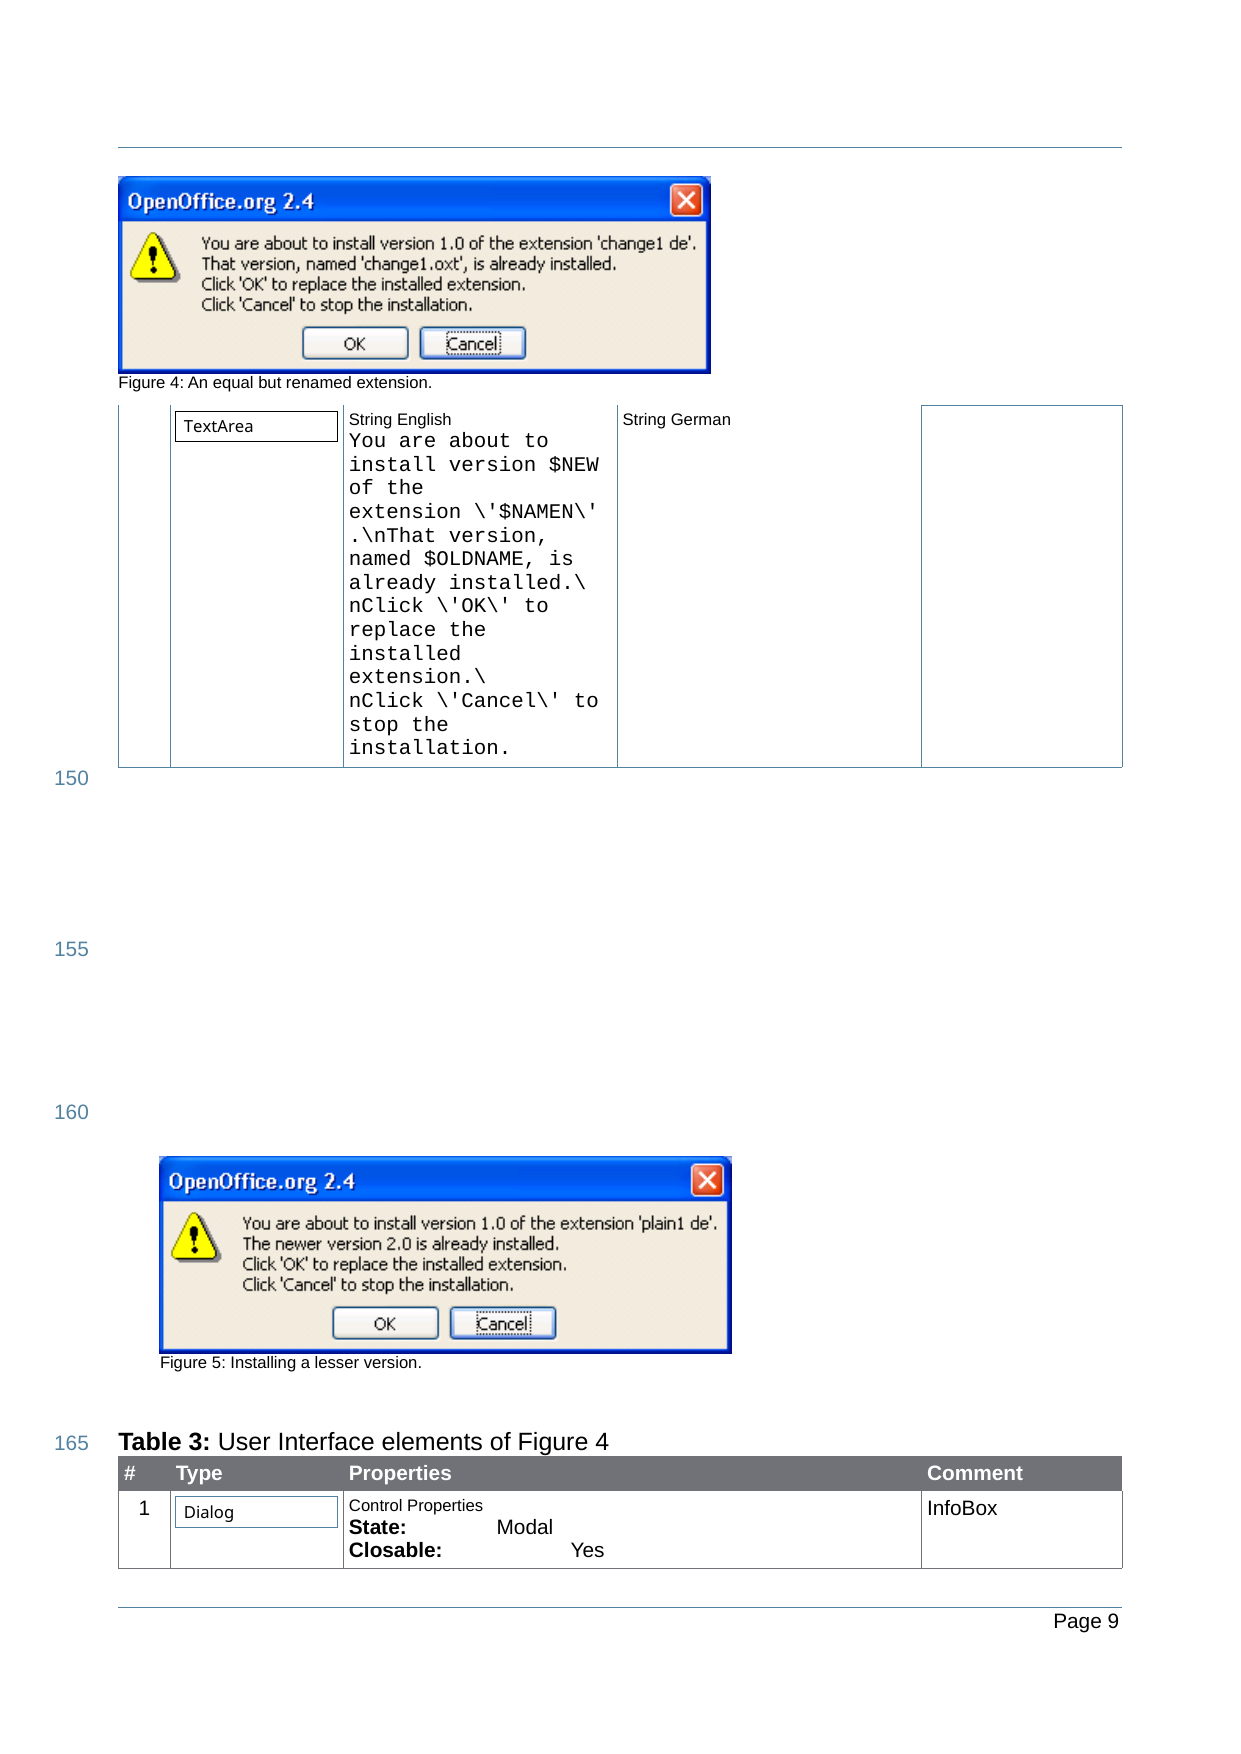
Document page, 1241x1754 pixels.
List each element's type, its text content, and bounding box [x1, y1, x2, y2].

table_header Control Properties State: Modal Closable: Yes [344, 1491, 921, 1568]
table_header # [118, 1456, 170, 1491]
text Table 3: User Interface elements of Figure 4 [118, 1428, 1122, 1456]
table_header <#> [119, 405, 170, 767]
table_cell 1 [119, 1491, 170, 1568]
table_header [171, 405, 343, 767]
table_header Properties [343, 1456, 921, 1491]
text Figure 5: Installing a lesser version. [160, 1354, 732, 1372]
picture [159, 1156, 732, 1354]
table_header InfoBox [922, 1491, 1122, 1568]
table_header [922, 406, 1122, 767]
table_header Type [170, 1456, 343, 1491]
table_header String German [618, 405, 921, 767]
table_cell [171, 1491, 343, 1568]
text [710, 177, 1122, 392]
table_header Comment [921, 1456, 1122, 1491]
text Figure 4: An equal but renamed extension. [118, 374, 710, 392]
picture [118, 176, 711, 374]
table_header String English You are about to install version $NEW of the extension \'$NAMEN\'.\nThat version, named $OLDNAME, is already installed.\nClick \'OK\' to replace the installed extension.\nClick \'Cancel\' to stop the installation. [344, 405, 617, 767]
